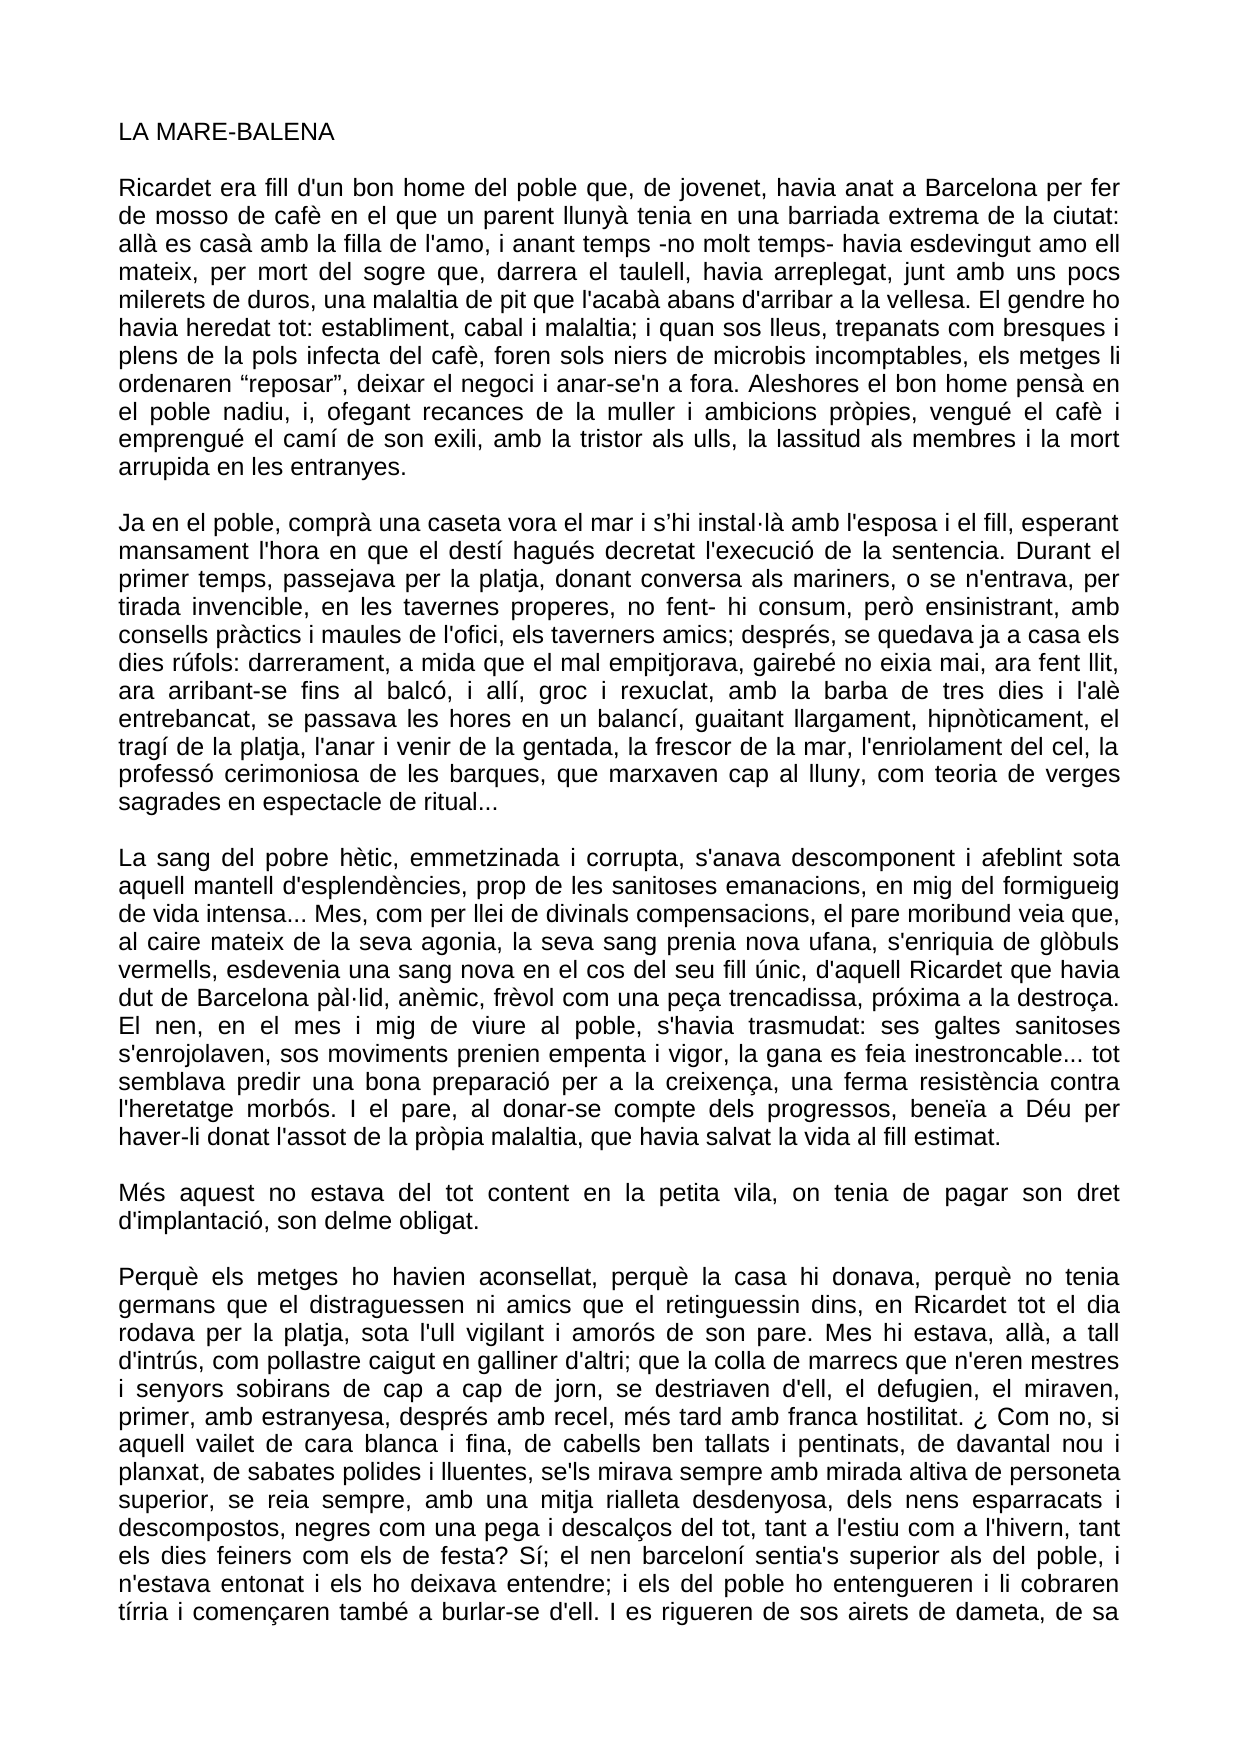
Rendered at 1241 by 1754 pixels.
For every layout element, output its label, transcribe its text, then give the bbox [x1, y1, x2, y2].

text Més aquest no estava del tot content en la petita vila, on tenia de pagar son dret d'implantació, son delme obligat. [118, 1179, 1122, 1235]
text Ricardet era fill d'un bon home del poble que, de jovenet, havia anat a Barcelona per fer de mosso de cafè en el que un parent llunyà tenia en una barriada extrema de la ciutat: allà es casà amb la filla de l'amo, i anant temps -no molt temps- havia esdevingut amo ell mateix, per mort del sogre que, darrera el taulell, havia arreplegat, junt amb uns pocs milerets de duros, una malaltia de pit que l'acabà abans d'arribar a la vellesa. El gendre ho havia heredat tot: establiment, cabal i malaltia; i quan sos lleus, trepanats com bresques i plens de la pols infecta del cafè, foren sols niers de microbis incomptables, els metges li ordenaren “reposar”, deixar el negoci i anar-se'n a fora. Aleshores el bon home pensà en el poble nadiu, i, ofegant recances de la muller i ambicions pròpies, vengué el cafè i emprengué el camí de son exili, amb la tristor als ulls, la lassitud als membres i la mort arrupida en les entranyes. [118, 174, 1122, 481]
text Perquè els metges ho havien aconsellat, perquè la casa hi donava, perquè no tenia germans que el distraguessen ni amics que el retinguessin dins, en Ricardet tot el dia rodava per la platja, sota l'ull vigilant i amorós de son pare. Mes hi estava, allà, a tall d'intrús, com pollastre caigut en galliner d'altri; que la colla de marrecs que n'eren mestres i senyors sobirans de cap a cap de jorn, se destriaven d'ell, el defugien, el miraven, primer, amb estranyesa, després amb recel, més tard amb franca hostilitat. ¿ Com no, si aquell vailet de cara blanca i fina, de cabells ben tallats i pentinats, de davantal nou i planxat, de sabates polides i lluentes, se'ls mirava sempre amb mirada altiva de personeta superior, se reia sempre, amb una mitja rialleta desdenyosa, dels nens esparracats i descompostos, negres com una pega i descalços del tot, tant a l'estiu com a l'hivern, tant els dies feiners com els de festa? Sí; el nen barceloní sentia's superior als del poble, i n'estava entonat i els ho deixava entendre; i els del poble ho entengueren i li cobraren tírria i començaren també a burlar-se d'ell. I es rigueren de sos airets de dameta, de sa [118, 1263, 1122, 1626]
text La sang del pobre hètic, emmetzinada i corrupta, s'anava descomponent i afeblint sota aquell mantell d'esplendències, prop de les sanitoses emanacions, en mig del formigueig de vida intensa... Mes, com per llei de divinals compensacions, el pare moribund veia que, al caire mateix de la seva agonia, la seva sang prenia nova ufana, s'enriquia de glòbuls vermells, esdevenia una sang nova en el cos del seu fill únic, d'aquell Ricardet que havia dut de Barcelona pàl·lid, anèmic, frèvol com una peça trencadissa, próxima a la destroça. El nen, en el mes i mig de viure al poble, s'havia trasmudat: ses galtes sanitoses s'enrojolaven, sos moviments prenien empenta i vigor, la gana es feia inestroncable... tot semblava predir una bona preparació per a la creixença, una ferma resistència contra l'heretatge morbós. I el pare, al donar-se compte dels progressos, beneïa a Déu per haver-li donat l'assot de la pròpia malaltia, que havia salvat la vida al fill estimat. [118, 844, 1122, 1151]
text LA MARE-BALENA [118, 118, 1122, 146]
text Ja en el poble, comprà una caseta vora el mar i s’hi instal·là amb l'esposa i el fill, esperant mansament l'hora en que el destí hagués decretat l'execució de la sentencia. Durant el primer temps, passejava per la platja, donant conversa als mariners, o se n'entrava, per tirada invencible, en les tavernes properes, no fent- hi consum, però ensinistrant, amb consells pràctics i maules de l'ofici, els taverners amics; després, se quedava ja a casa els dies rúfols: darrerament, a mida que el mal empitjorava, gairebé no eixia mai, ara fent llit, ara arribant-se fins al balcó, i allí, groc i rexuclat, amb la barba de tres dies i l'alè entrebancat, se passava les hores en un balancí, guaitant llargament, hipnòticament, el tragí de la platja, l'anar i venir de la gentada, la frescor de la mar, l'enriolament del cel, la professó cerimoniosa de les barques, que marxaven cap al lluny, com teoria de verges sagrades en espectacle de ritual... [118, 509, 1122, 816]
